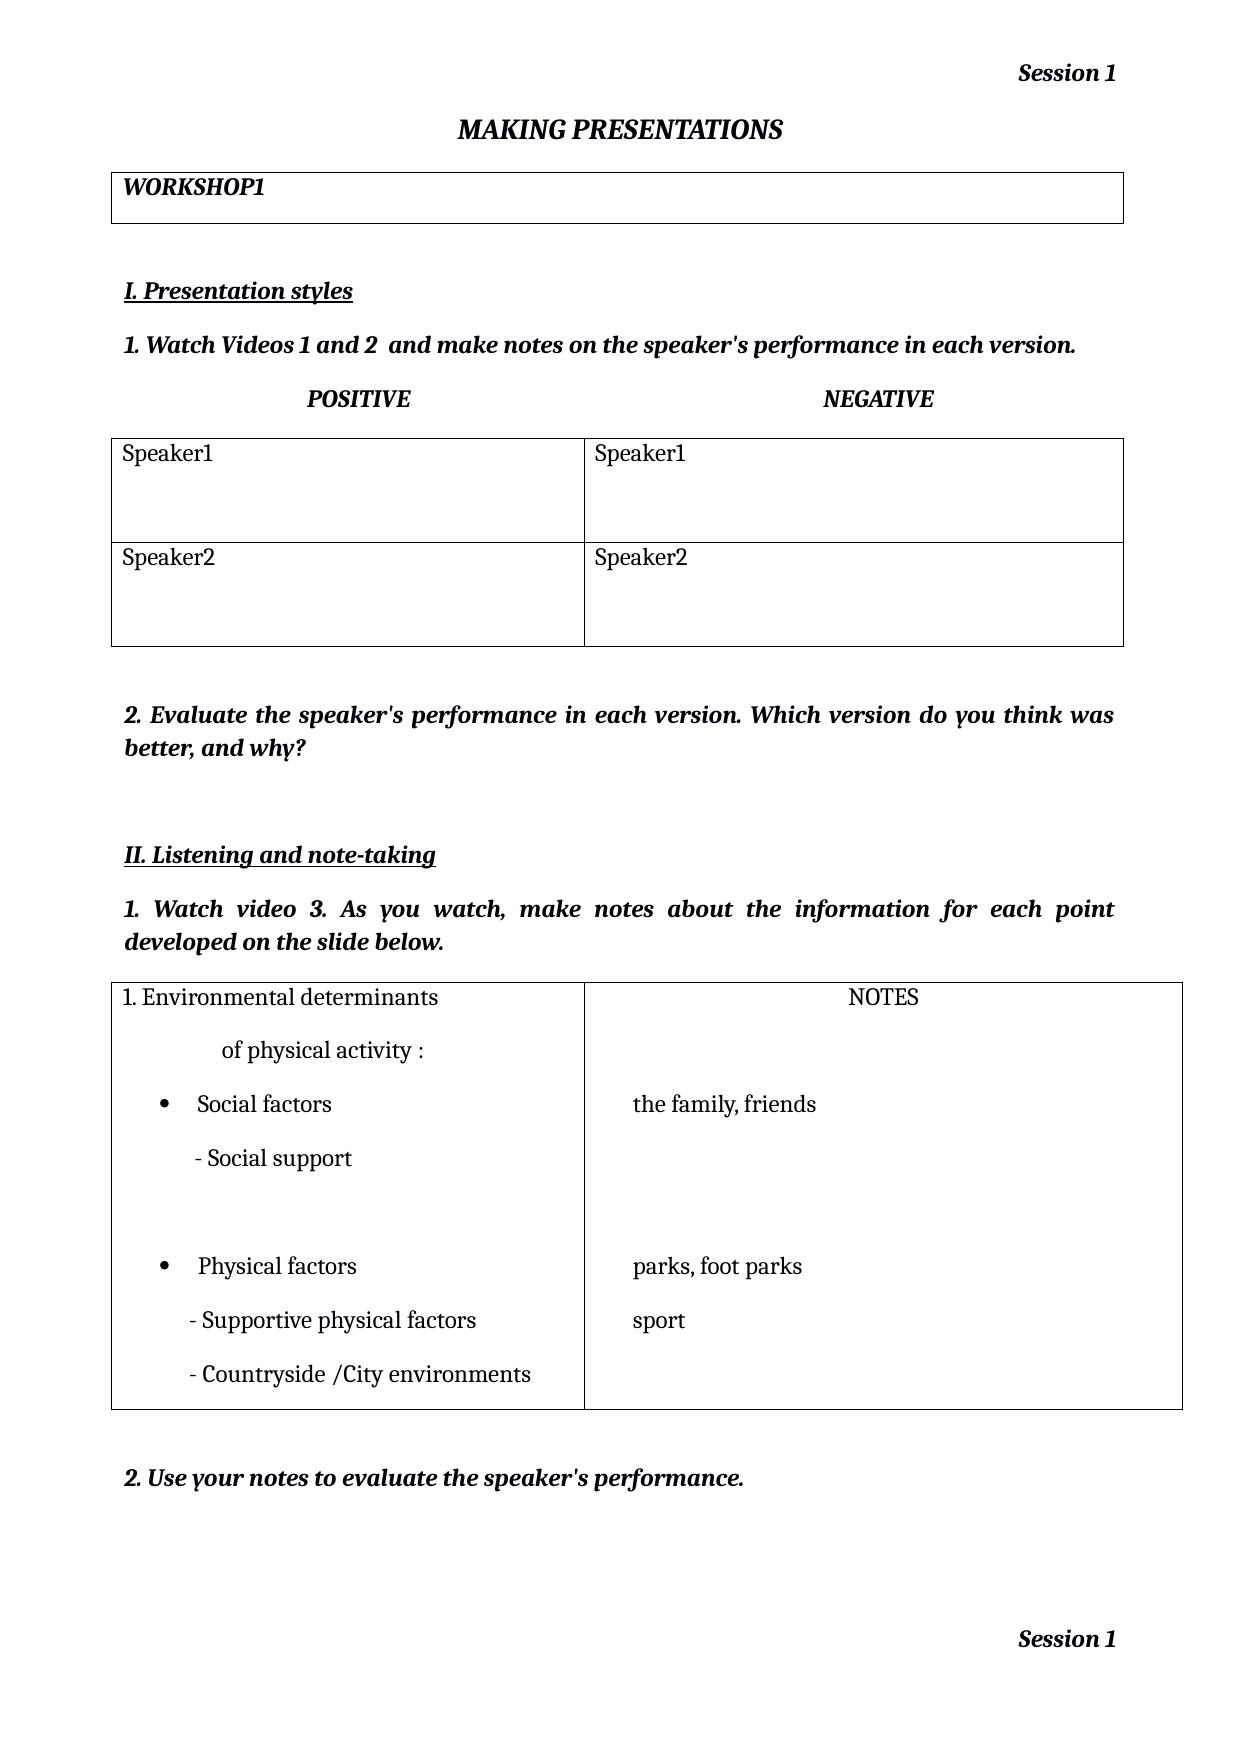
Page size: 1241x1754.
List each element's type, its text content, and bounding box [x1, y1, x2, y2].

text 2. Evaluate the speaker's performance in each version. Which version do you think was better, and why? [124, 701, 1116, 762]
table_header NOTES the family, friends parks, foot parks sport [585, 983, 1182, 1409]
text 1. Watch video 3. As you watch, make notes about the information for each point developed on the slide below. [124, 895, 1116, 957]
table_header WORKSHOP1 [112, 173, 1123, 222]
text 2. Use your notes to evaluate the speaker's performance. [124, 1463, 1116, 1492]
text POSITIVE NEGATIVE [124, 384, 1116, 413]
table_header 1. Environmental determinants of physical activity : Social factors - Social support Physical factors - Supportive physical factors - Countryside /City environments [112, 983, 584, 1409]
text Session 1 [124, 1625, 1116, 1654]
table_cell Speaker2 [112, 543, 584, 646]
text MAKING PRESENTATIONS [124, 113, 1116, 146]
text 1. Watch Videos 1 and 2 and make notes on the speaker's performance in each version. [124, 331, 1116, 359]
text Session 1 [124, 59, 1116, 88]
table_cell Speaker2 [585, 543, 1123, 646]
text II. Listening and note-taking [124, 841, 1116, 870]
text I. Presentation styles [124, 277, 1116, 306]
table_header Speaker1 [585, 439, 1123, 542]
table_header Speaker1 [112, 439, 584, 542]
